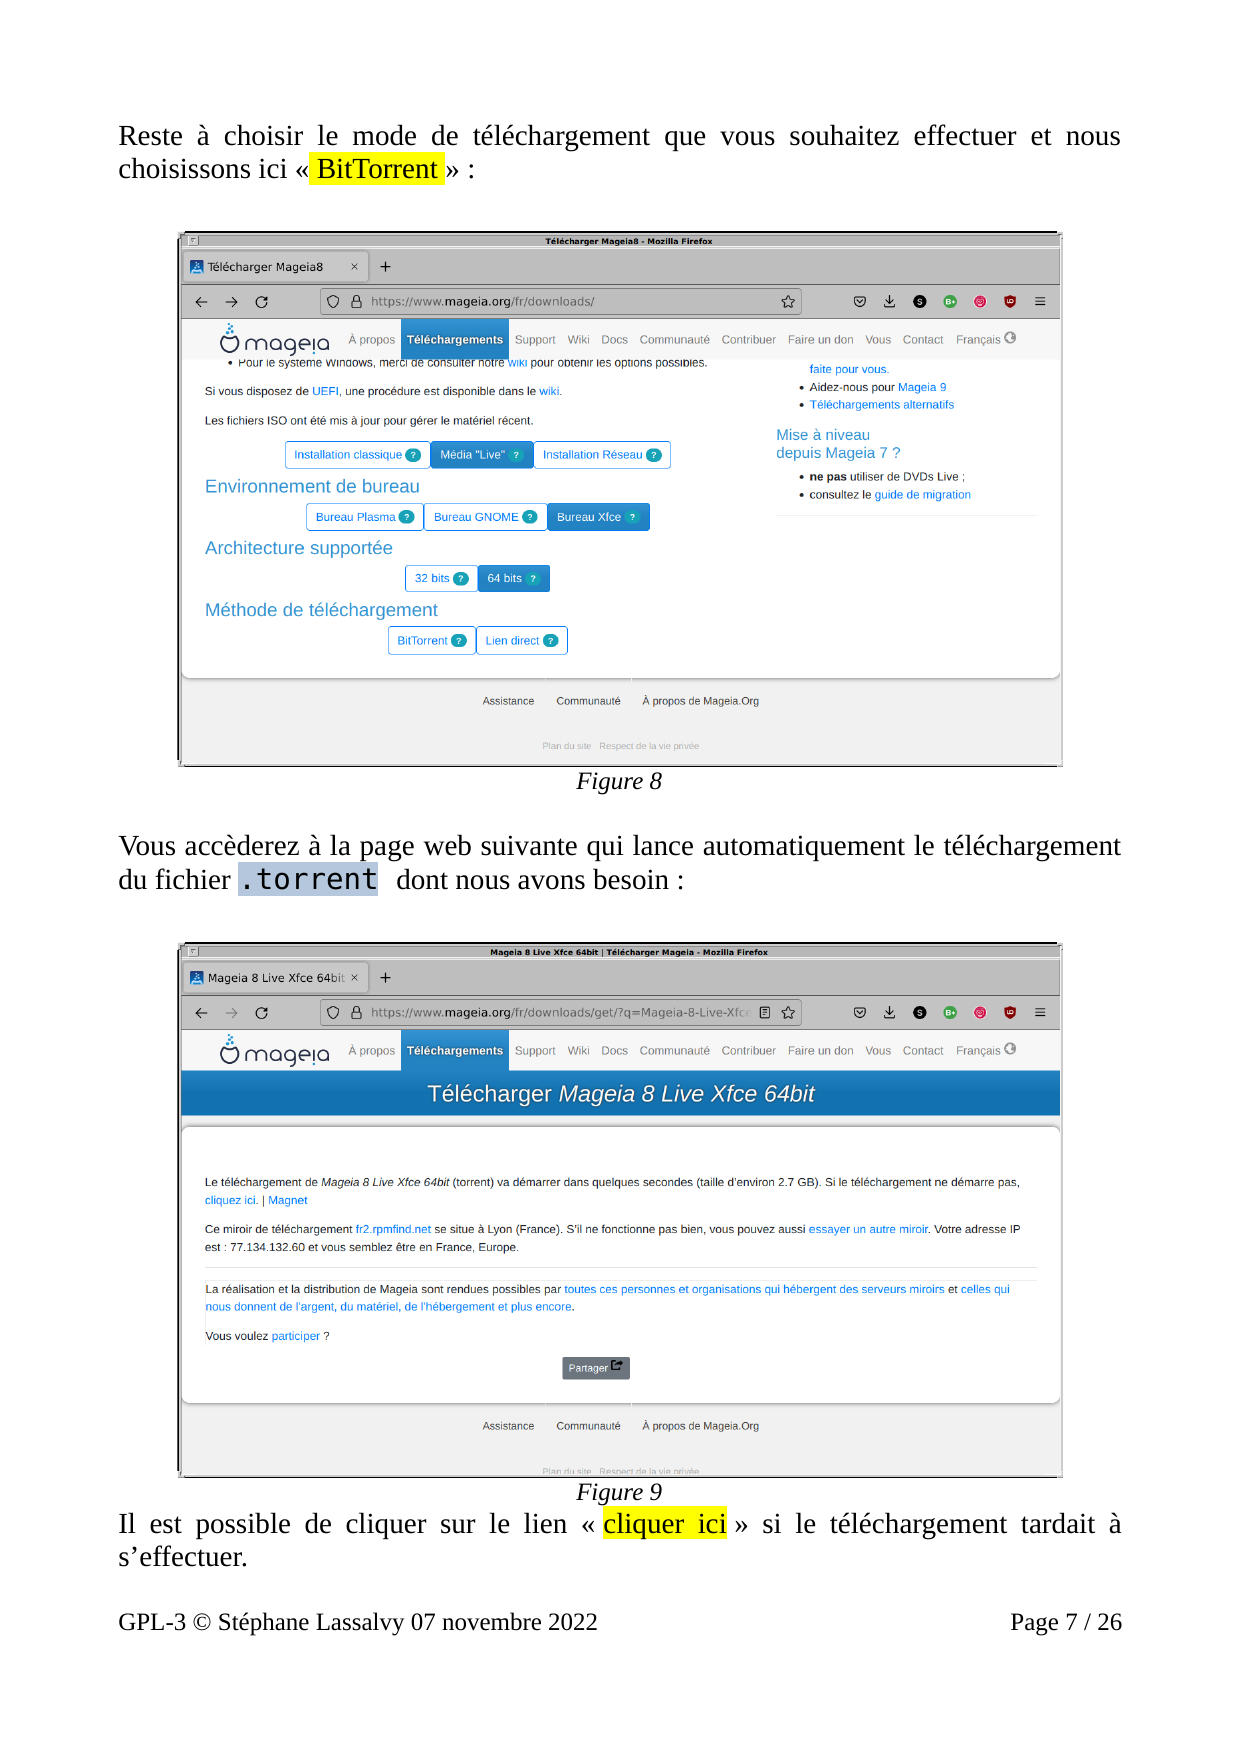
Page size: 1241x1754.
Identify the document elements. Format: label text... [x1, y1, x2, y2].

picture [177, 942, 1063, 1478]
text Figure 9 [177, 1478, 1063, 1506]
picture [177, 231, 1063, 767]
text Vous accèderez à la page web suivante qui lance automatiquement le téléchargement du fichier .torrent dont nous avons besoin : [118, 828, 1122, 896]
text Reste à choisir le mode de téléchargement que vous souhaitez effectuer et nous choisissons ici « BitTorrent » : [118, 118, 1122, 185]
text Il est possible de cliquer sur le lien « cliquer ici » si le téléchargement tardait à s’effectuer. [118, 930, 1122, 1573]
text Figure 8 [177, 767, 1063, 795]
